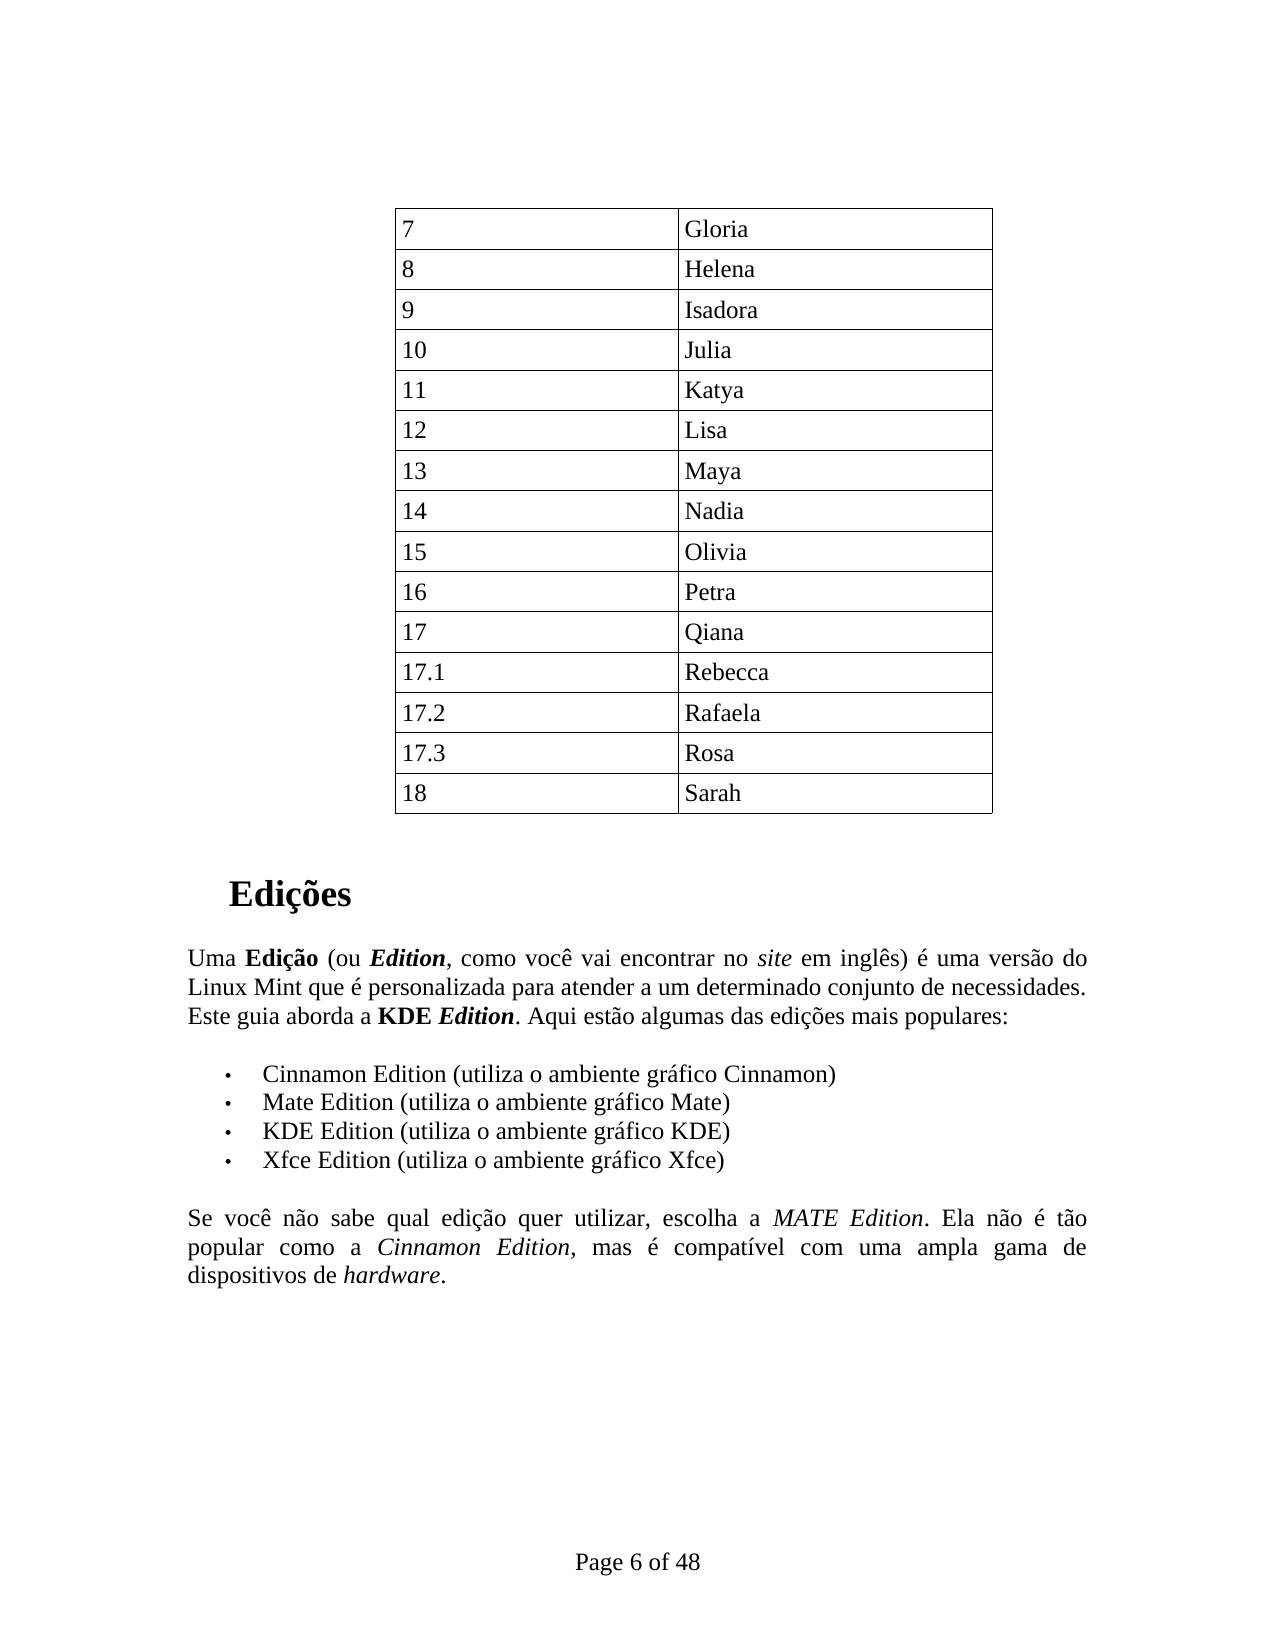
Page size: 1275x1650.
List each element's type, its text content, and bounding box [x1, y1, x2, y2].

table_cell Julia [679, 330, 992, 369]
table_cell Maya [679, 451, 992, 490]
table_cell Helena [679, 250, 992, 289]
table_cell 16 [396, 572, 678, 611]
table_cell 13 [396, 451, 678, 490]
table_cell Rafaela [679, 693, 992, 732]
table_cell 12 [396, 411, 678, 450]
table_cell Petra [679, 572, 992, 611]
subtitle Edições [187, 871, 1087, 914]
table_cell 17 [396, 612, 678, 652]
list KDE Edition (utiliza o ambiente gráfico KDE) [225, 1116, 1087, 1145]
table_cell Gloria [679, 209, 992, 248]
table_cell Sarah [679, 774, 992, 813]
table_cell Rebecca [679, 653, 992, 692]
table_cell 11 [396, 371, 678, 410]
table_cell Olivia [679, 532, 992, 571]
table_cell 14 [396, 491, 678, 531]
table_cell Lisa [679, 411, 992, 450]
table_cell 7 [396, 209, 678, 248]
table_cell Qiana [679, 612, 992, 652]
table_cell 15 [396, 532, 678, 571]
table_cell Nadia [679, 491, 992, 531]
table_cell Rosa [679, 733, 992, 773]
table_cell Katya [679, 371, 992, 410]
table_cell 9 [396, 290, 678, 329]
table_cell 18 [396, 774, 678, 813]
list Xfce Edition (utiliza o ambiente gráfico Xfce) [225, 1145, 1087, 1174]
table_cell 8 [396, 250, 678, 289]
table_cell 17.3 [396, 733, 678, 773]
table_cell Isadora [679, 290, 992, 329]
list Mate Edition (utiliza o ambiente gráfico Mate) [225, 1087, 1087, 1116]
text Uma Edição (ou Edition, como você vai encontrar no site em inglês) é uma versão do Linux Mint que é personalizada para atender a um determinado conjunto de necessidades. Este guia aborda a KDE Edition. Aqui estão algumas das edições mais populares: [187, 943, 1087, 1029]
table_cell 10 [396, 330, 678, 369]
table_cell 17.2 [396, 693, 678, 732]
table_cell 17.1 [396, 653, 678, 692]
list Cinnamon Edition (utiliza o ambiente gráfico Cinnamon) [225, 1059, 1087, 1087]
text Se você não sabe qual edição quer utilizar, escolha a MATE Edition. Ela não é tão popular como a Cinnamon Edition, mas é compatível com uma ampla gama de dispositivos de hardware. [187, 1203, 1087, 1289]
